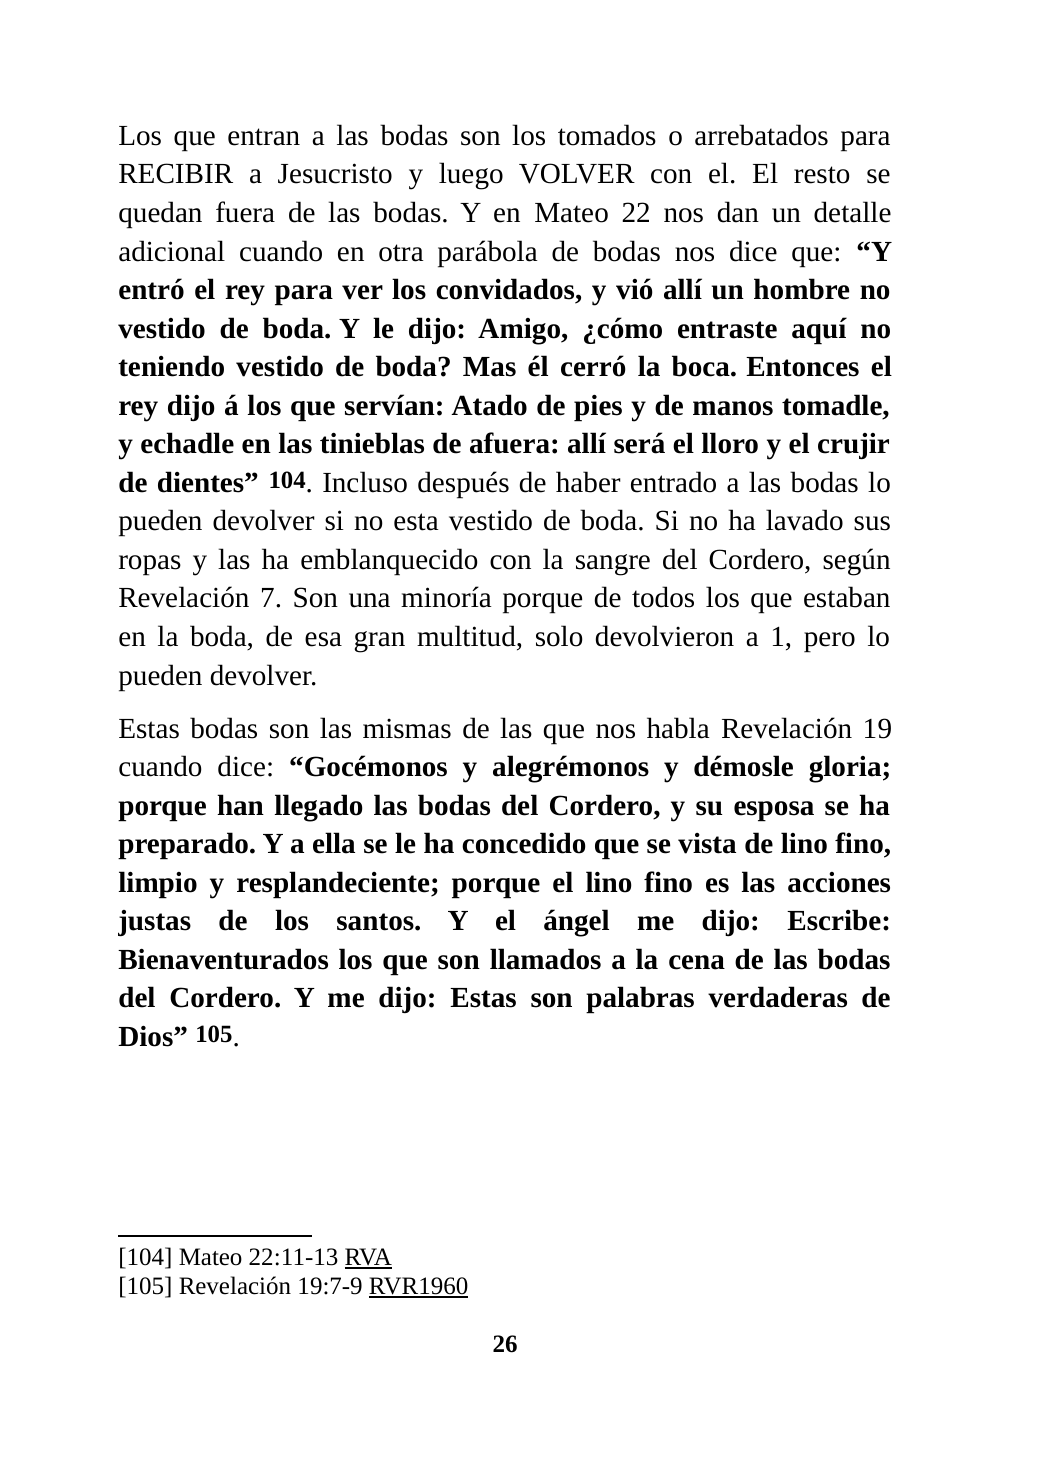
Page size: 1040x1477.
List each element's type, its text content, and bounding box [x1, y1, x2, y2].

text Estas bodas son las mismas de las que nos habla Revelación 19 cuando dice: “Gocémonos y alegrémonos y démosle gloria; porque han llegado las bodas del Cordero, y su esposa se ha preparado. Y a ella se le ha concedido que se vista de lino fino, limpio y resplandeciente; porque el lino fino es las acciones justas de los santos. Y el ángel me dijo: Escribe: Bienaventurados los que son llamados a la cena de las bodas del Cordero. Y me dijo: Estas son palabras verdaderas de Dios” . [118, 711, 892, 1053]
text Revelación 19:7-9 RVR1960 [118, 1271, 892, 1300]
text Mateo 22:11-13 RVA [118, 1242, 892, 1271]
text Los que entran a las bodas son los tomados o arrebatados para RECIBIR a Jesucristo y luego VOLVER con el. El resto se quedan fuera de las bodas. Y en Mateo 22 nos dan un detalle adicional cuando en otra parábola de bodas nos dice que: “Y entró el rey para ver los convidados, y vió allí un hombre no vestido de boda. Y le dijo: Amigo, ¿cómo entraste aquí no teniendo vestido de boda? Mas él cerró la boca. Entonces el rey dijo á los que servían: Atado de pies y de manos tomadle, y echadle en las tinieblas de afuera: allí será el lloro y el crujir de dientes” . Incluso después de haber entrado a las bodas lo pueden devolver si no esta vestido de boda. Si no ha lavado sus ropas y las ha emblanquecido con la sangre del Cordero, según Revelación 7. Son una minoría porque de todos los que estaban en la boda, de esa gran multitud, solo devolvieron a 1, pero lo pueden devolver. [118, 118, 892, 691]
